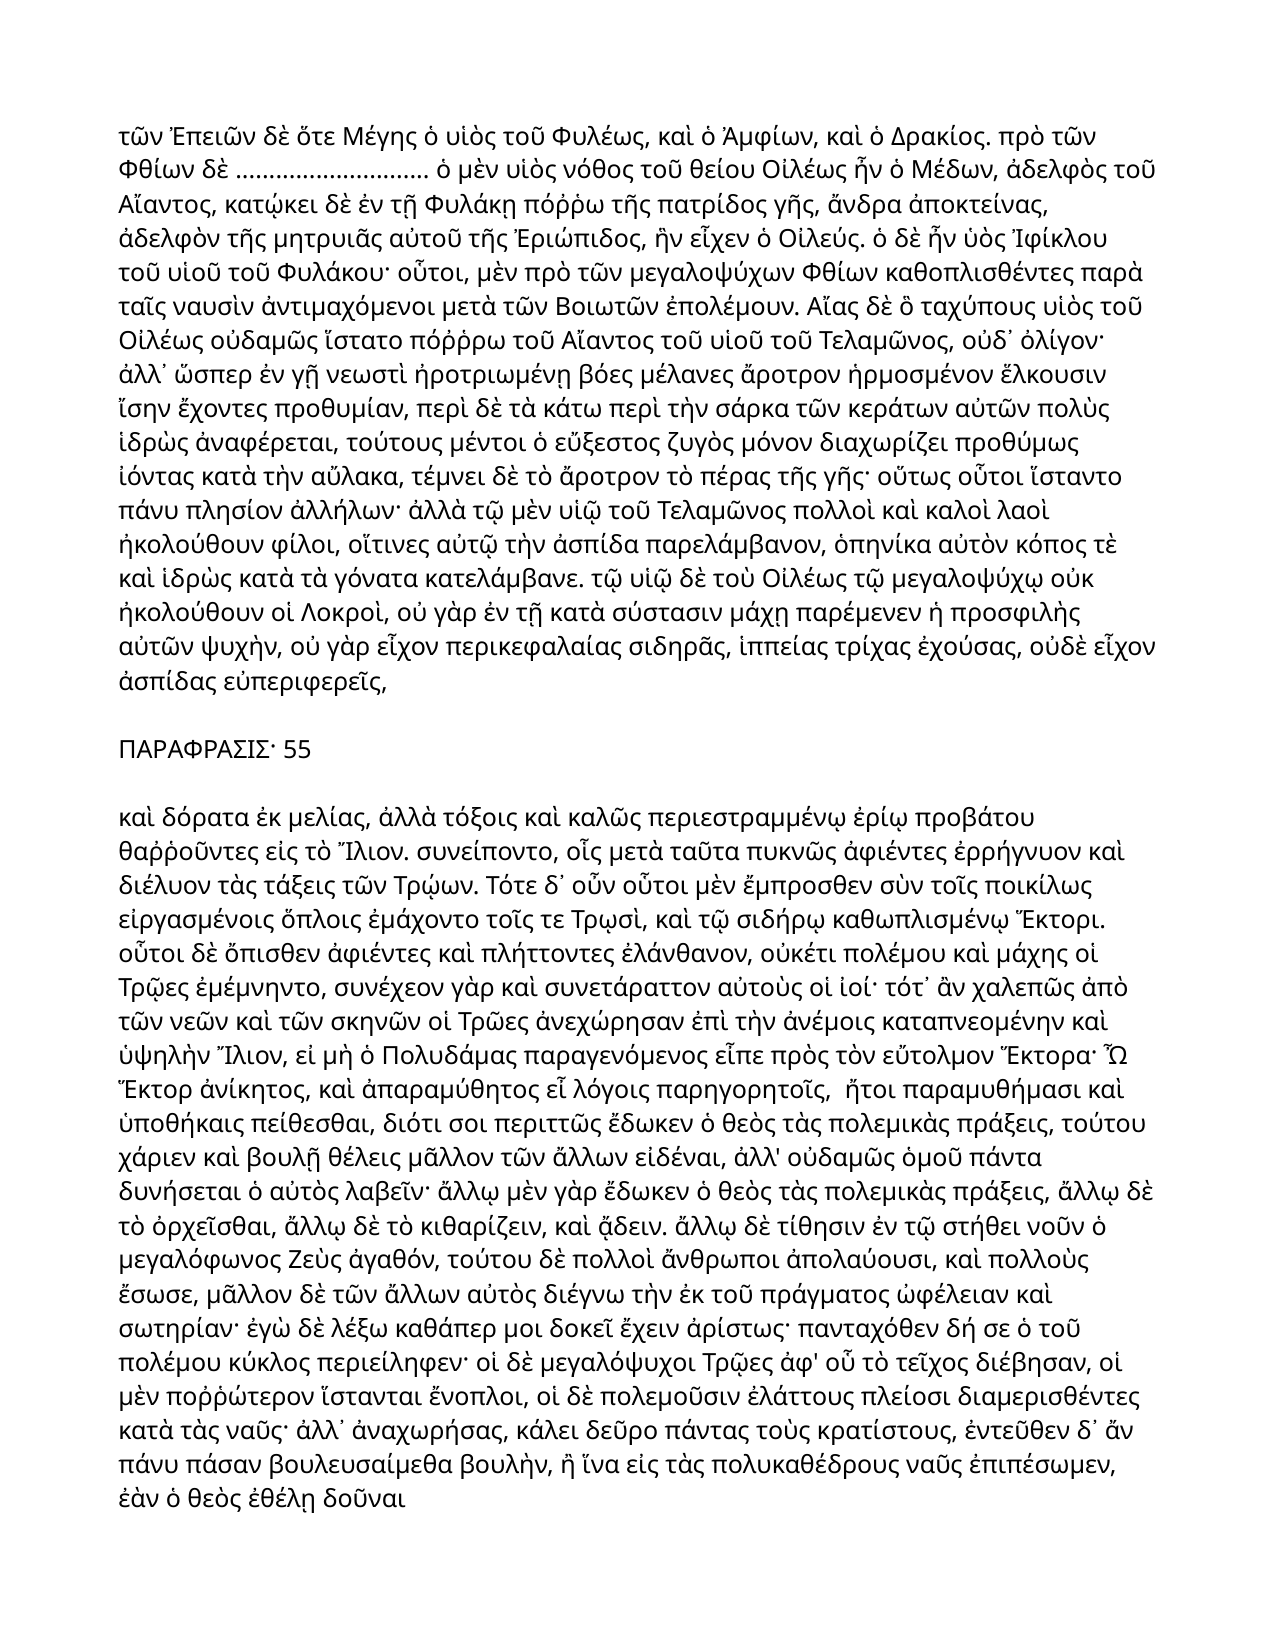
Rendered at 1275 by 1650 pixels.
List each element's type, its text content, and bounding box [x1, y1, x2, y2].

text ΠAPΑΦΡΑΣΙΣ· 55 [118, 731, 1157, 765]
text καὶ δόρατα ἐκ μελίας, ἀλλὰ τόξοις καὶ καλῶς περιεστραμμένῳ ἐρίῳ προβάτου θαῤῥοῦντες εἰς τὸ Ἴλιον. συνείποντο, οἷς μετὰ ταῦτα πυκνῶς ἀφιέντες ἐρρήγνυον καὶ διέλυον τὰς τάξεις τῶν Τρῴων. Τότε δ᾽ οὖν οὗτοι μὲν ἔμπροσθεν σὺν τοῖς ποικίλως εἰργασμένοις ὅπλοις ἐμάχοντο τοῖς τε Τρῳσὶ, καὶ τῷ σιδήρῳ καθωπλισμένῳ Ἕκτορι. οὗτοι δὲ ὄπισθεν ἀφιέντες καὶ πλήττοντες ἐλάνθανον, οὐκέτι πολέμου καὶ μάχης οἱ Τρῷες ἐμέμνηντο, συνέχεον γὰρ καὶ συνετάραττον αὐτοὺς οἱ ἰοί· τότ᾽ ἂν χαλεπῶς ἀπὸ τῶν νεῶν καὶ τῶν σκηνῶν οἱ Τρῶες ἀνεχώρησαν ἐπὶ τὴν ἀνέμοις καταπνεομένην καὶ ὑψηλὴν Ἴλιον, εἰ μὴ ὁ Πολυδάμας παραγενόμενος εἶπε πρὸς τὸν εὔτολμον Ἕκτορα· Ὦ Ἕκτορ ἀνίκητος, καὶ ἀπαραμύθητος εἶ λόγοις παρηγορητοῖς, ἤτοι παραμυθήμασι καὶ ὑποθήκαις πείθεσθαι, διότι σοι περιττῶς ἔδωκεν ὁ θεὸς τὰς πολεμικὰς πράξεις, τούτου χάριεν καὶ βουλῇ θέλεις μᾶλλον τῶν ἄλλων εἰδέναι, ἀλλ' οὐδαμῶς ὁμοῦ πάντα δυνήσεται ὁ αὐτὸς λαβεῖν· ἄλλῳ μὲν γὰρ ἔδωκεν ὁ θεὸς τὰς πολεμικὰς πράξεις, ἄλλῳ δὲ τὸ ὀρχεῖσθαι, ἄλλῳ δὲ τὸ κιθαρίζειν, καὶ ᾄδειν. ἄλλῳ δὲ τίθησιν ἐν τῷ στήθει νοῦν ὁ μεγαλόφωνος Ζεὺς ἀγαθόν, τούτου δὲ πολλοὶ ἄνθρωποι ἀπολαύουσι, καὶ πολλοὺς ἔσωσε, μᾶλλον δὲ τῶν ἄλλων αὐτὸς διέγνω τὴν ἐκ τοῦ πράγματος ὠφέλειαν καὶ σωτηρίαν· ἐγὼ δὲ λέξω καθάπερ μοι δοκεῖ ἔχειν ἀρίστως· πανταχόθεν δή σε ὁ τοῦ πολέμου κύκλος περιείληφεν· οἱ δὲ μεγαλόψυχοι Τρῷες ἀφ' οὗ τὸ τεῖχος διέβησαν, οἱ μὲν ποῤῥώτερον ἵστανται ἔνοπλοι, οἱ δὲ πολεμοῦσιν ἐλάττους πλείοσι διαμερισθέντες κατὰ τὰς ναῦς· ἀλλ᾽ ἀναχωρήσας, κάλει δεῦρο πάντας τοὺς κρατίστους, ἐντεῦθεν δ᾽ ἄν πάνυ πάσαν βουλευσαίμεθα βουλὴν, ἢ ἵνα εἰς τὰς πολυκαθέδρους ναῦς ἐπιπέσωμεν, ἐὰν ὁ θεὸς ἐθέλῃ δοῦναι [118, 799, 1157, 1515]
text τῶν Ἐπειῶν δὲ ὅτε Μέγης ὁ υἱὸς τοῦ Φυλέως, καὶ ὁ Ἀμφίων, καὶ ὁ Δρακίος. πρὸ τῶν Φθίων δὲ ............................. ὁ μὲν υἱὸς νόθος τοῦ θείου Οἰλέως ἦν ὁ Μέδων, ἀδελφὸς τοῦ Αἴαντος, κατῴκει δὲ ἐν τῇ Φυλάκῃ πόῤῥω τῆς πατρίδος γῆς, ἄνδρα ἀποκτείνας, ἀδελφὸν τῆς μητρυιᾶς αὐτοῦ τῆς Ἐριώπιδος, ἣν εἶχεν ὁ Οἰλεύς. ὁ δὲ ἦν ὑὸς Ἰφίκλου τοῦ υἱοῦ τοῦ Φυλάκου· οὗτοι, μὲν πρὸ τῶν μεγαλοψύχων Φθίων καθοπλισθέντες παρὰ ταῖς ναυσὶν ἀντιμαχόμενοι μετὰ τῶν Βοιωτῶν ἐπολέμουν. Αἴας δὲ ὃ ταχύπους υἱὸς τοῦ Οἰλέως οὐδαμῶς ἵστατο πόῤῥρω τοῦ Αἴαντος τοῦ υἱοῦ τοῦ Τελαμῶνος, οὐδ᾽ ὀλίγον· ἀλλ᾽ ὥσπερ ἐν γῇ νεωστὶ ἠροτριωμένῃ βόες μέλανες ἄροτρον ἡρμοσμένον ἕλκουσιν ἴσην ἔχοντες προθυμίαν, περὶ δὲ τὰ κάτω περὶ τὴν σάρκα τῶν κεράτων αὐτῶν πολὺς ἱδρὼς ἀναφέρεται, τούτους μέντοι ὁ εὔξεστος ζυγὸς μόνον διαχωρίζει προθύμως ἰόντας κατὰ τὴν αὔλακα, τέμνει δὲ τὸ ἄροτρον τὸ πέρας τῆς γῆς· οὕτως οὗτοι ἵσταντο πάνυ πλησίον ἀλλήλων· ἀλλὰ τῷ μὲν υἱῷ τοῦ Τελαμῶνος πολλοὶ καὶ καλοὶ λαοὶ ἠκολούθουν φίλοι, οἵτινες αὐτῷ τὴν ἀσπίδα παρελάμβανον, ὁπηνίκα αὐτὸν κόπος τὲ καὶ ἱδρὼς κατὰ τὰ γόνατα κατελάμβανε. τῷ υἱῷ δὲ τοὺ Οἰλέως τῷ μεγαλοψύχῳ οὐκ ἠκολούθουν οἱ Λοκροὶ, οὐ γὰρ ἐν τῇ κατὰ σύστασιν μάχῃ παρέμενεν ἡ προσφιλὴς αὐτῶν ψυχὴν, οὐ γὰρ εἶχον περικεφαλαίας σιδηρᾶς, ἱππείας τρίχας ἐχούσας, οὐδὲ εἶχον ἀσπίδας εὐπεριφερεῖς, [118, 118, 1157, 697]
